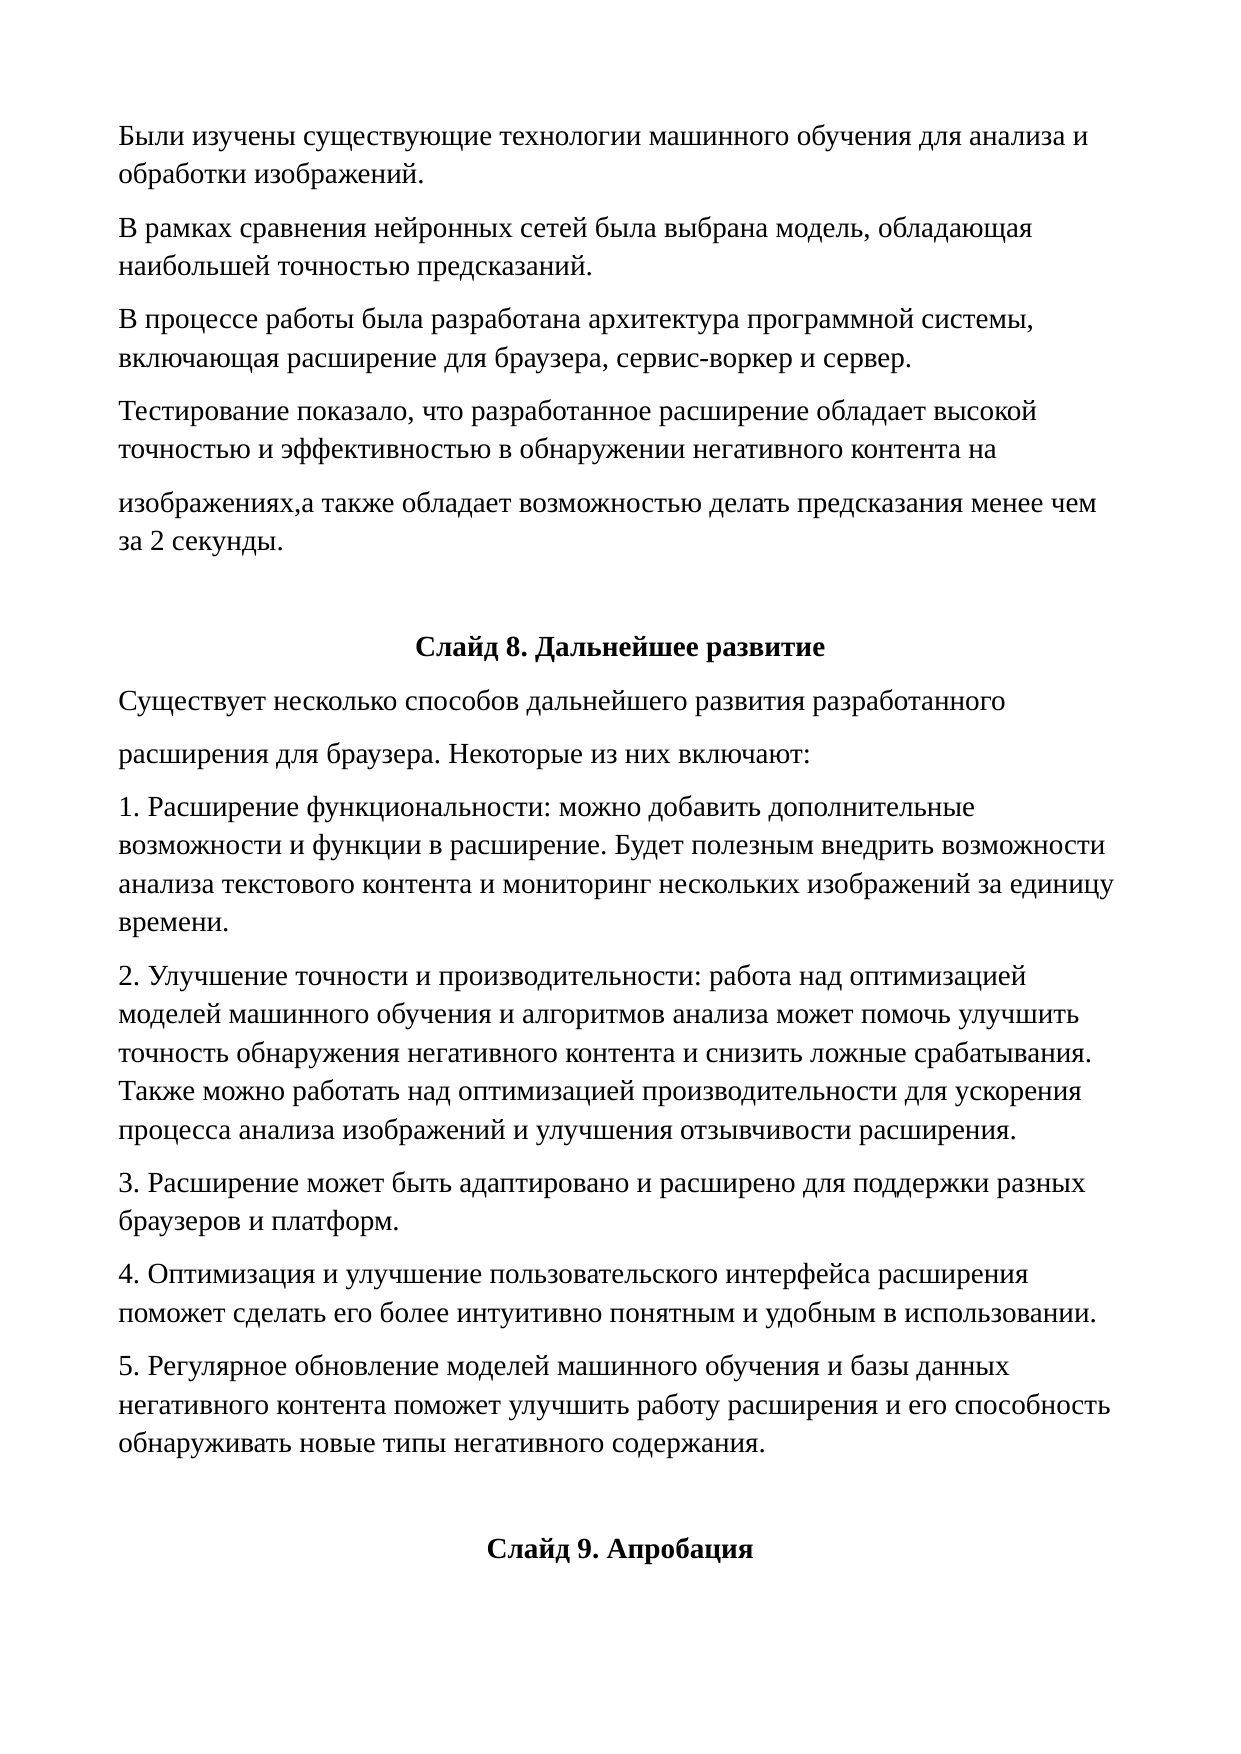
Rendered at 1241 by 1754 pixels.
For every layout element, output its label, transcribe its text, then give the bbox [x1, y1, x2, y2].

text Существует несколько способов дальнейшего развития разработанного [118, 683, 1122, 716]
text изображениях,а также обладает возможностью делать предсказания менее чем за 2 секунды. [118, 485, 1122, 557]
text 2. Улучшение точности и производительности: работа над оптимизацией моделей машинного обучения и алгоритмов анализа может помочь улучшить точность обнаружения негативного контента и снизить ложные срабатывания. Также можно работать над оптимизацией производительности для ускорения процесса анализа изображений и улучшения отзывчивости расширения. [118, 958, 1122, 1145]
text 1. Расширение функциональности: можно добавить дополнительные возможности и функции в расширение. Будет полезным внедрить возможности анализа текстового контента и мониторинг нескольких изображений за единицу времени. [118, 789, 1122, 938]
text Были изучены существующие технологии машинного обучения для анализа и обработки изображений. [118, 118, 1122, 190]
text 4. Оптимизация и улучшение пользовательского интерфейса расширения поможет сделать его более интуитивно понятным и удобным в использовании. [118, 1257, 1122, 1329]
text 3. Расширение может быть адаптировано и расширено для поддержки разных браузеров и платформ. [118, 1165, 1122, 1237]
text Тестирование показало, что разработанное расширение обладает высокой точностью и эффективностью в обнаружении негативного контента на [118, 393, 1122, 465]
text Слайд 9. Апробация [118, 1532, 1122, 1565]
text В процессе работы была разработана архитектура программной системы, включающая расширение для браузера, сервис-воркер и сервер. [118, 301, 1122, 373]
text расширения для браузера. Некоторые из них включают: [118, 736, 1122, 769]
text 5. Регулярное обновление моделей машинного обучения и базы данных негативного контента поможет улучшить работу расширения и его способность обнаруживать новые типы негативного содержания. [118, 1348, 1122, 1459]
text В рамках сравнения нейронных сетей была выбрана модель, обладающая наибольшей точностью предсказаний. [118, 210, 1122, 282]
text Слайд 8. Дальнейшее развитие [118, 629, 1122, 663]
